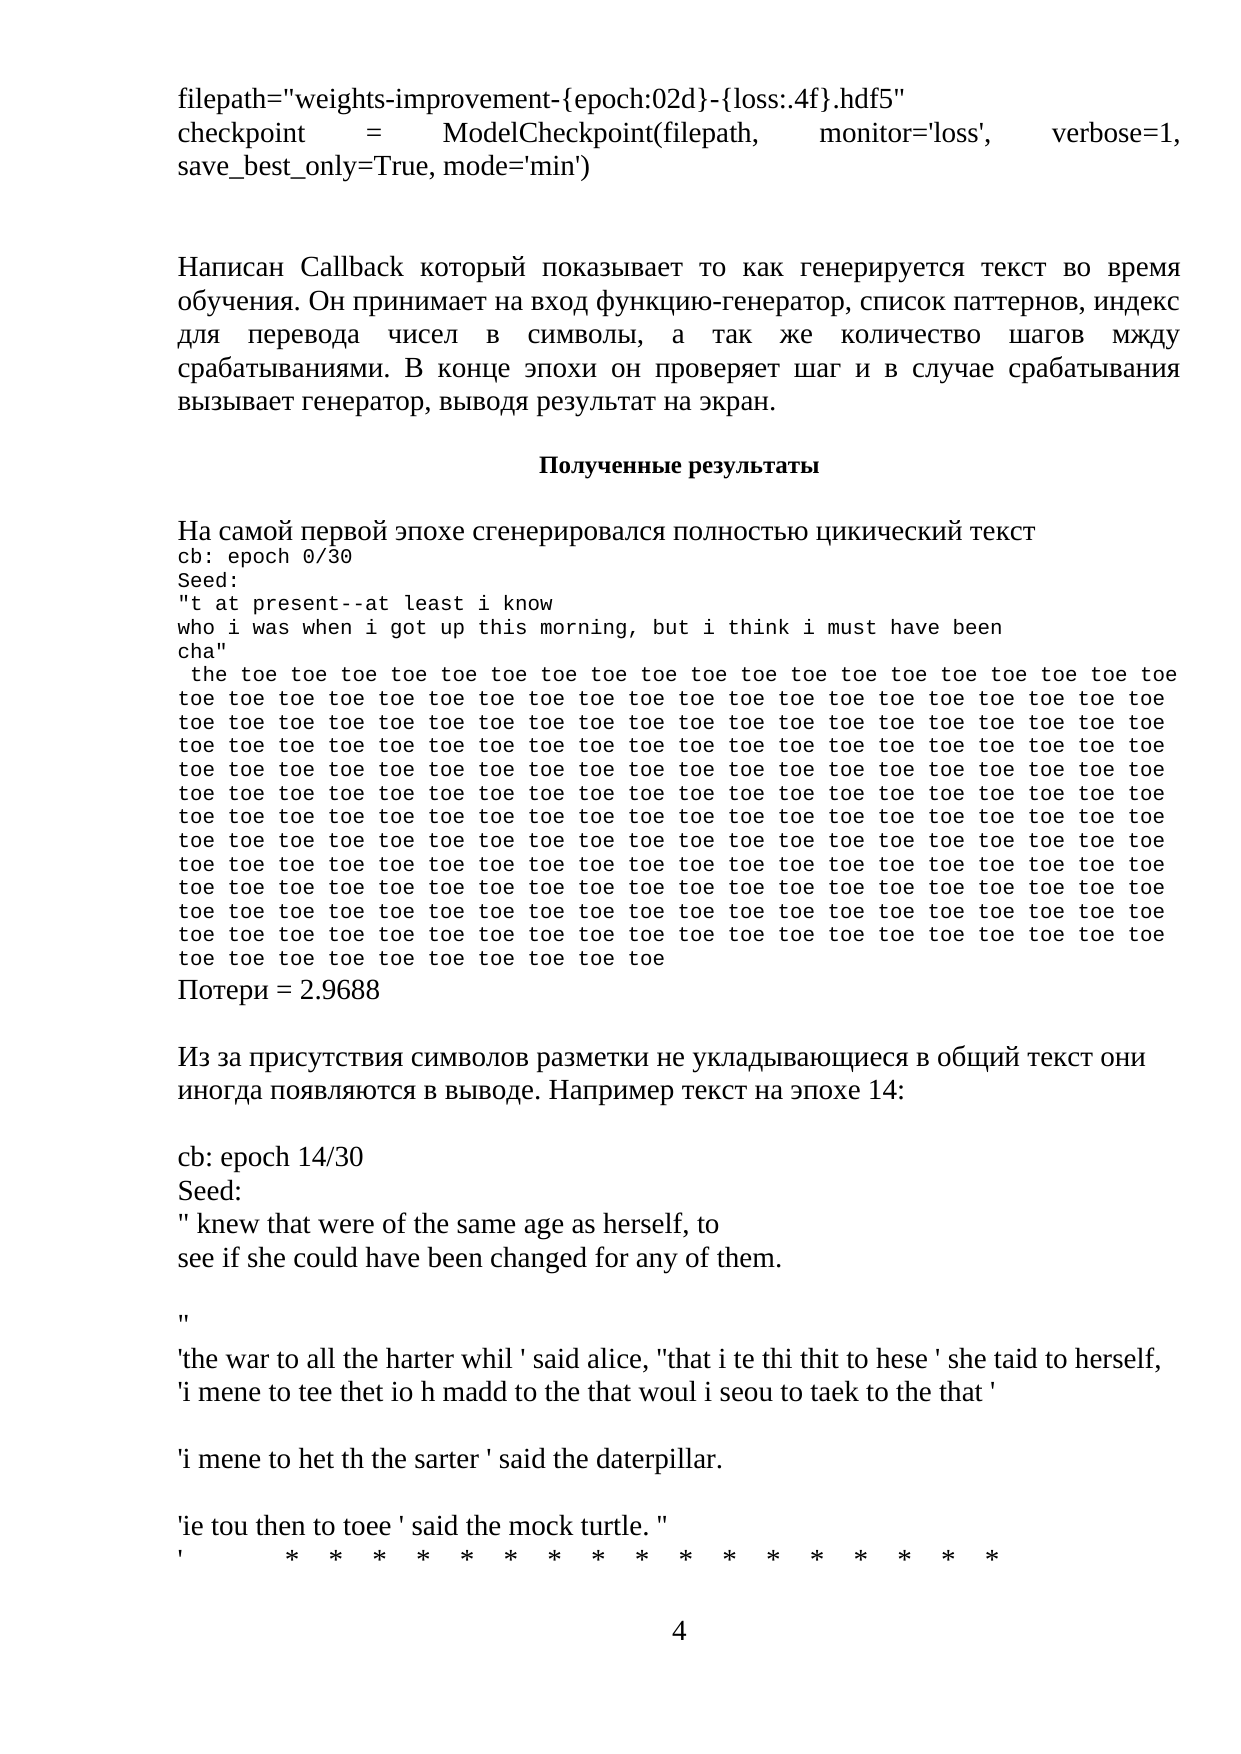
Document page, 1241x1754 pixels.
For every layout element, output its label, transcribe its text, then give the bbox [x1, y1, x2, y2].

text Написан Callback который показывает то как генерируется текст во время обучения. Он принимает на вход функцию-генератор, список паттернов, индекс для перевода чисел в символы, а так же количество шагов мжду срабатываниями. В конце эпохи он проверяет шаг и в случае срабатывания вызывает генератор, выводя результат на экран. [177, 249, 1181, 417]
text " [177, 1307, 1181, 1341]
text 'the war to all the harter whil ' said alice, ''that i te thi thit to hese ' she taid to herself, 'i mene to tee thet io h madd to the that woul i seou to taek to the that ' [177, 1341, 1181, 1408]
text who i was when i got up this morning, but i think i must have been [177, 617, 1181, 641]
text the toe toe toe toe toe toe toe toe toe toe toe toe toe toe toe toe toe toe toe toe toe toe toe toe toe toe toe toe toe toe toe toe toe toe toe toe toe toe toe toe toe toe toe toe toe toe toe toe toe toe toe toe toe toe toe toe toe toe toe toe toe toe toe toe toe toe toe toe toe toe toe toe toe toe toe toe toe toe toe toe toe toe toe toe toe toe toe toe toe toe toe toe toe toe toe toe toe toe toe toe toe toe toe toe toe toe toe toe toe toe toe toe toe toe toe toe toe toe toe toe toe toe toe toe toe toe toe toe toe toe toe toe toe toe toe toe toe toe toe toe toe toe toe toe toe toe toe toe toe toe toe toe toe toe toe toe toe toe toe toe toe toe toe toe toe toe toe toe toe toe toe toe toe toe toe toe toe toe toe toe toe toe toe toe toe toe toe toe toe toe toe toe toe toe toe toe toe toe toe toe toe toe toe toe toe toe toe toe toe toe toe toe toe toe toe toe toe toe toe toe toe toe toe toe toe toe toe toe toe toe toe toe toe toe toe toe toe toe toe toe toe toe toe toe toe toe toe toe toe [177, 664, 1181, 972]
text Seed: [177, 570, 1181, 593]
text checkpoint = ModelCheckpoint(filepath, monitor='loss', verbose=1, save_best_only=True, mode='min') [177, 115, 1181, 182]
text Seed: [177, 1173, 1181, 1207]
text 'i mene to het th the sarter ' said the daterpillar. [177, 1441, 1181, 1475]
text Потери = 2.9688 [177, 972, 1181, 1005]
text ' * * * * * * * * * * * * * * * * * [177, 1542, 1181, 1576]
text "t at present--at least i know [177, 593, 1181, 617]
text " knew that were of the same age as herself, to [177, 1207, 1181, 1240]
text cb: epoch 14/30 [177, 1139, 1181, 1173]
text filepath="weights-improvement-{epoch:02d}-{loss:.4f}.hdf5" [177, 81, 1181, 115]
text cha" [177, 641, 1181, 664]
text На самой первой эпохе сгенерировался полностью цикический текст [177, 513, 1181, 546]
text Полученные результаты [177, 450, 1181, 479]
text cb: epoch 0/30 [177, 546, 1181, 570]
text 'ie tou then to toee ' said the mock turtle. '' [177, 1508, 1181, 1542]
text Из за присутствия символов разметки не укладывающиеся в общий текст они иногда появляются в выводе. Например текст на эпохе 14: [177, 1039, 1181, 1106]
text see if she could have been changed for any of them. [177, 1240, 1181, 1274]
